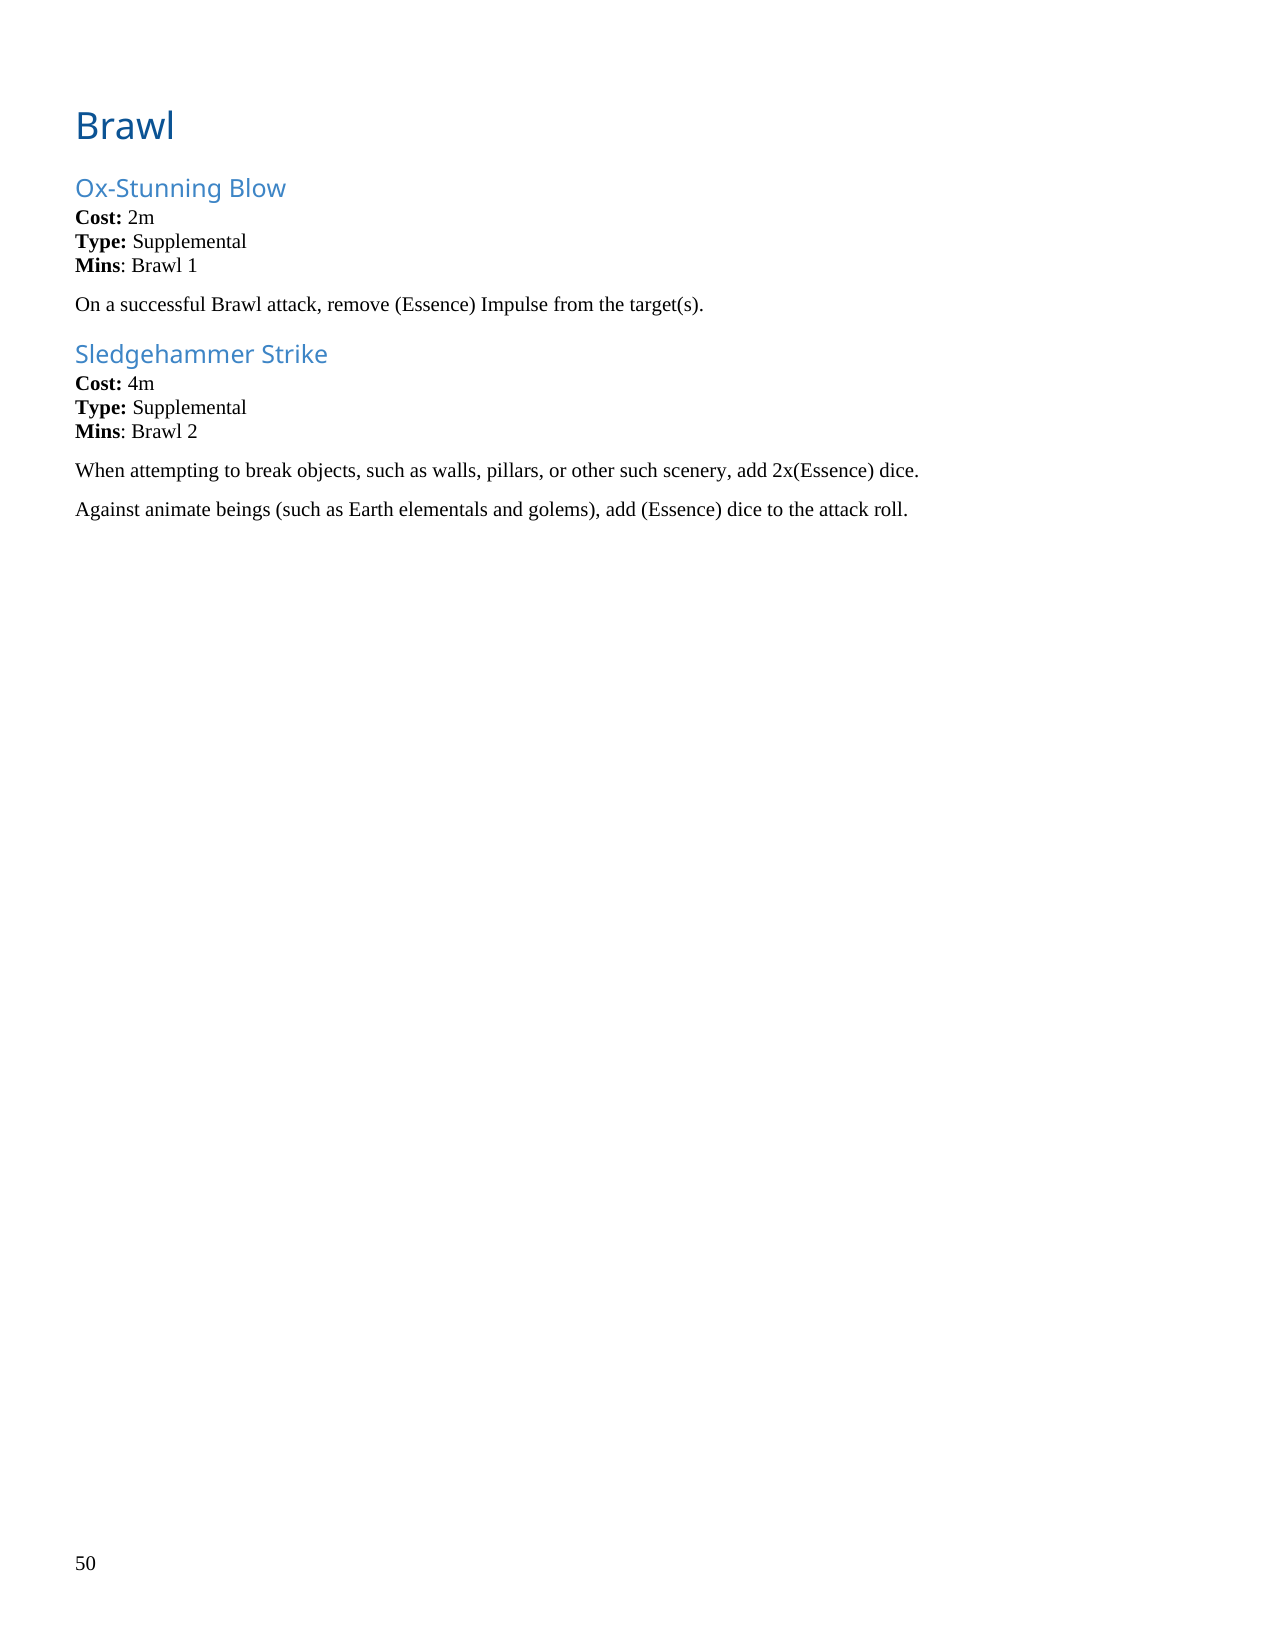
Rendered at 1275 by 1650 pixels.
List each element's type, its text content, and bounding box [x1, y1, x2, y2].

subtitle Ox-Stunning Blow [75, 171, 1200, 205]
text Cost: 2m Type: Supplemental Mins: Brawl 1 [75, 205, 1200, 277]
subtitle Brawl [75, 99, 1200, 150]
text Against animate beings (such as Earth elementals and golems), add (Essence) dice to the attack roll. [75, 497, 1200, 521]
text Cost: 4m Type: Supplemental Mins: Brawl 2 [75, 371, 1200, 443]
text On a successful Brawl attack, remove (Essence) Impulse from the target(s). [75, 292, 1200, 316]
text When attempting to break objects, such as walls, pillars, or other such scenery, add 2x(Essence) dice. [75, 458, 1200, 482]
subtitle Sledgehammer Strike [75, 337, 1200, 371]
